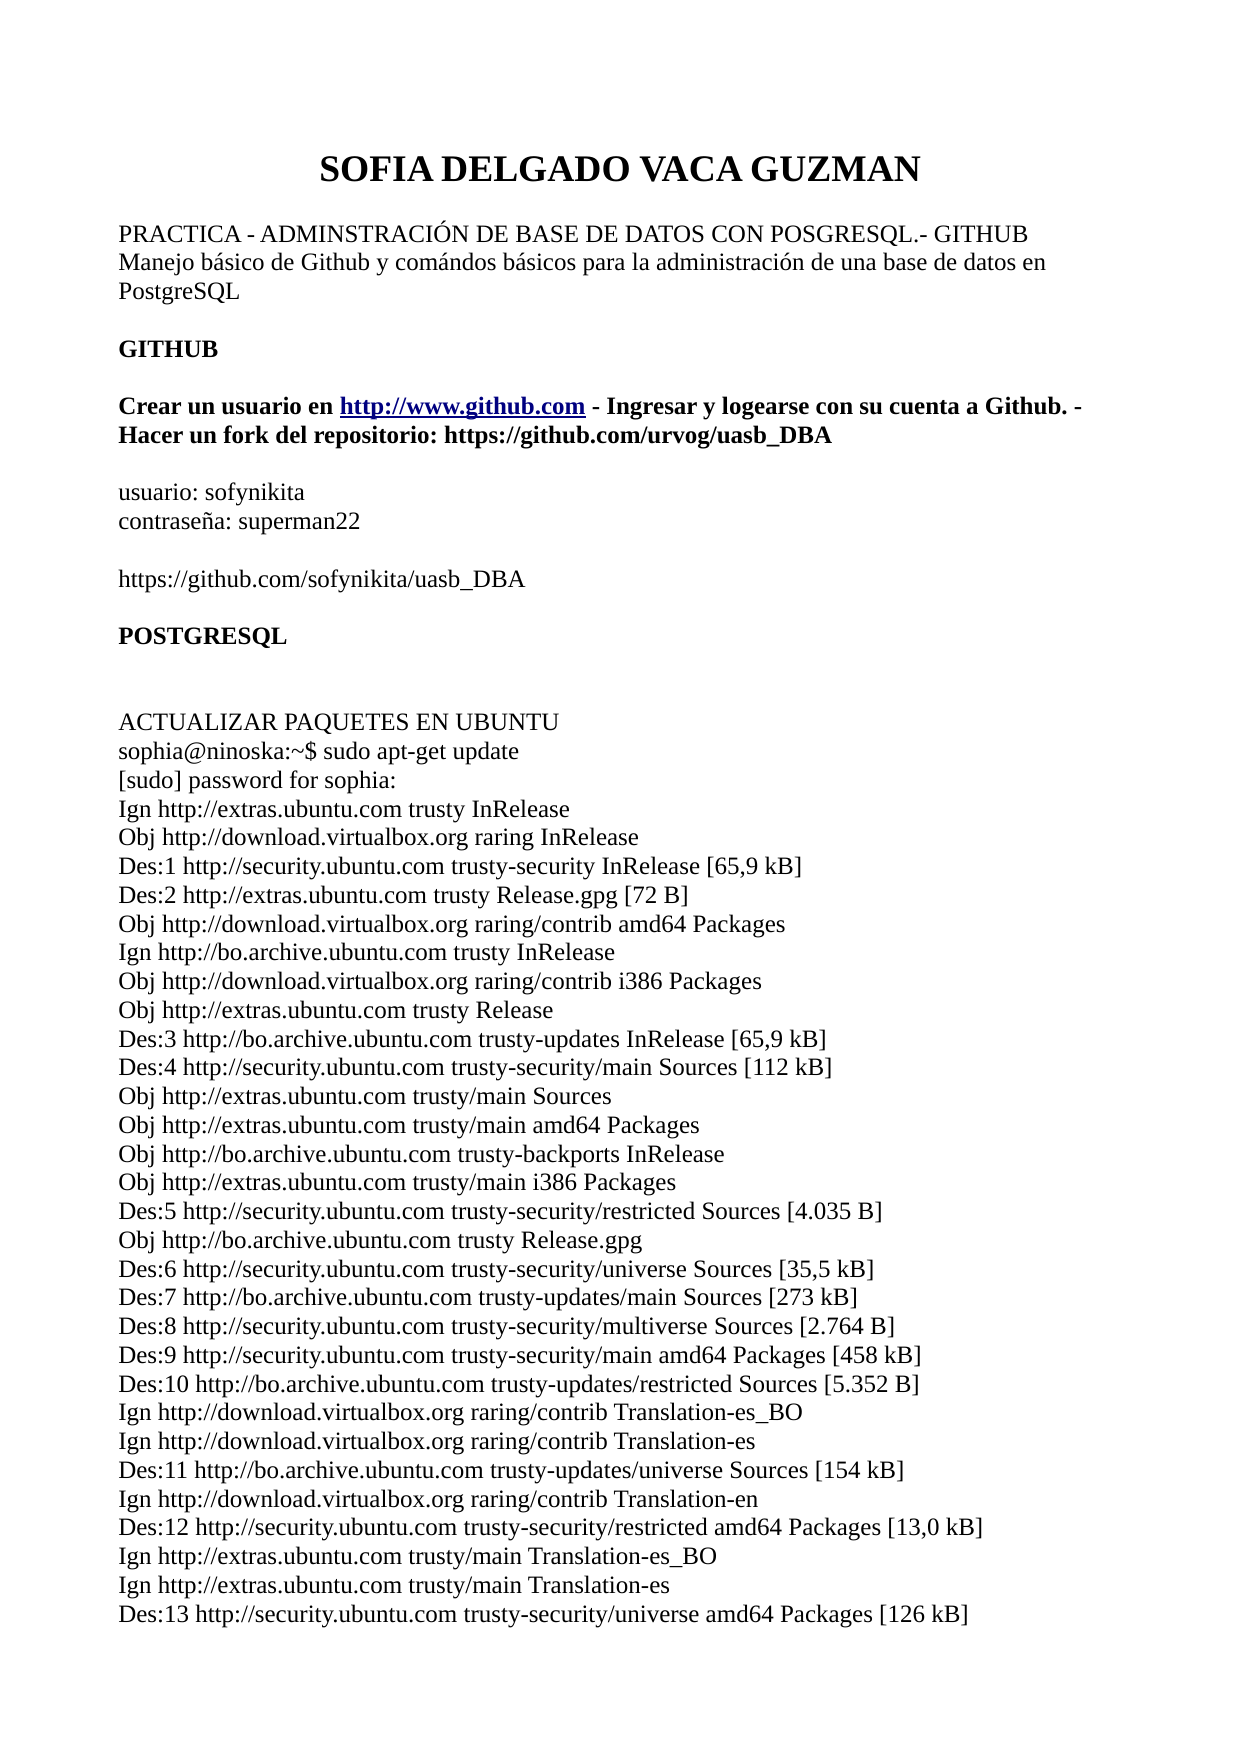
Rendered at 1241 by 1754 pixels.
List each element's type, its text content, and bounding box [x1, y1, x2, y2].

text Des:13 http://security.ubuntu.com trusty-security/universe amd64 Packages [126 kB] [118, 1599, 1122, 1627]
text Des:7 http://bo.archive.ubuntu.com trusty-updates/main Sources [273 kB] [118, 1282, 1122, 1311]
text Obj http://download.virtualbox.org raring/contrib amd64 Packages [118, 909, 1122, 937]
text Des:6 http://security.ubuntu.com trusty-security/universe Sources [35,5 kB] [118, 1254, 1122, 1282]
text PRACTICA - ADMINSTRACIÓN DE BASE DE DATOS CON POSGRESQL.- GITHUB [118, 219, 1122, 247]
text GITHUB [118, 334, 1122, 362]
text [sudo] password for sophia: [118, 765, 1122, 794]
text sophia@ninoska:~$ sudo apt-get update [118, 736, 1122, 765]
text Des:2 http://extras.ubuntu.com trusty Release.gpg [72 B] [118, 880, 1122, 909]
text Ign http://extras.ubuntu.com trusty/main Translation-es [118, 1570, 1122, 1599]
text Obj http://extras.ubuntu.com trusty/main amd64 Packages [118, 1110, 1122, 1139]
text Ign http://extras.ubuntu.com trusty InRelease [118, 794, 1122, 822]
text Obj http://bo.archive.ubuntu.com trusty-backports InRelease [118, 1139, 1122, 1167]
text Des:8 http://security.ubuntu.com trusty-security/multiverse Sources [2.764 B] [118, 1311, 1122, 1340]
text Des:11 http://bo.archive.ubuntu.com trusty-updates/universe Sources [154 kB] [118, 1455, 1122, 1484]
text contraseña: superman22 [118, 506, 1122, 535]
text usuario: sofynikita [118, 477, 1122, 506]
text Ign http://bo.archive.ubuntu.com trusty InRelease [118, 937, 1122, 966]
text Crear un usuario en http://www.github.com - Ingresar y logearse con su cuenta a Github. -Hacer un fork del repositorio: https://github.com/urvog/uasb_DBA [118, 391, 1122, 449]
text Obj http://download.virtualbox.org raring/contrib i386 Packages [118, 966, 1122, 995]
text Ign http://download.virtualbox.org raring/contrib Translation-es [118, 1426, 1122, 1455]
text Ign http://download.virtualbox.org raring/contrib Translation-es_BO [118, 1397, 1122, 1426]
text Des:1 http://security.ubuntu.com trusty-security InRelease [65,9 kB] [118, 851, 1122, 880]
text Obj http://download.virtualbox.org raring InRelease [118, 822, 1122, 851]
text SOFIA DELGADO VACA GUZMAN [118, 147, 1122, 190]
text ACTUALIZAR PAQUETES EN UBUNTU [118, 707, 1122, 736]
text POSTGRESQL [118, 621, 1122, 650]
text Obj http://extras.ubuntu.com trusty/main Sources [118, 1081, 1122, 1110]
text Obj http://extras.ubuntu.com trusty Release [118, 995, 1122, 1024]
text Des:5 http://security.ubuntu.com trusty-security/restricted Sources [4.035 B] [118, 1196, 1122, 1225]
text Obj http://bo.archive.ubuntu.com trusty Release.gpg [118, 1225, 1122, 1254]
text Obj http://extras.ubuntu.com trusty/main i386 Packages [118, 1167, 1122, 1196]
text Ign http://download.virtualbox.org raring/contrib Translation-en [118, 1484, 1122, 1512]
text https://github.com/sofynikita/uasb_DBA [118, 564, 1122, 592]
text Des:10 http://bo.archive.ubuntu.com trusty-updates/restricted Sources [5.352 B] [118, 1369, 1122, 1397]
text Des:12 http://security.ubuntu.com trusty-security/restricted amd64 Packages [13,0 kB] [118, 1512, 1122, 1541]
text Des:4 http://security.ubuntu.com trusty-security/main Sources [112 kB] [118, 1052, 1122, 1081]
text Manejo básico de Github y comándos básicos para la administración de una base de datos en PostgreSQL [118, 247, 1122, 305]
text Ign http://extras.ubuntu.com trusty/main Translation-es_BO [118, 1541, 1122, 1570]
text Des:3 http://bo.archive.ubuntu.com trusty-updates InRelease [65,9 kB] [118, 1024, 1122, 1052]
text Des:9 http://security.ubuntu.com trusty-security/main amd64 Packages [458 kB] [118, 1340, 1122, 1369]
